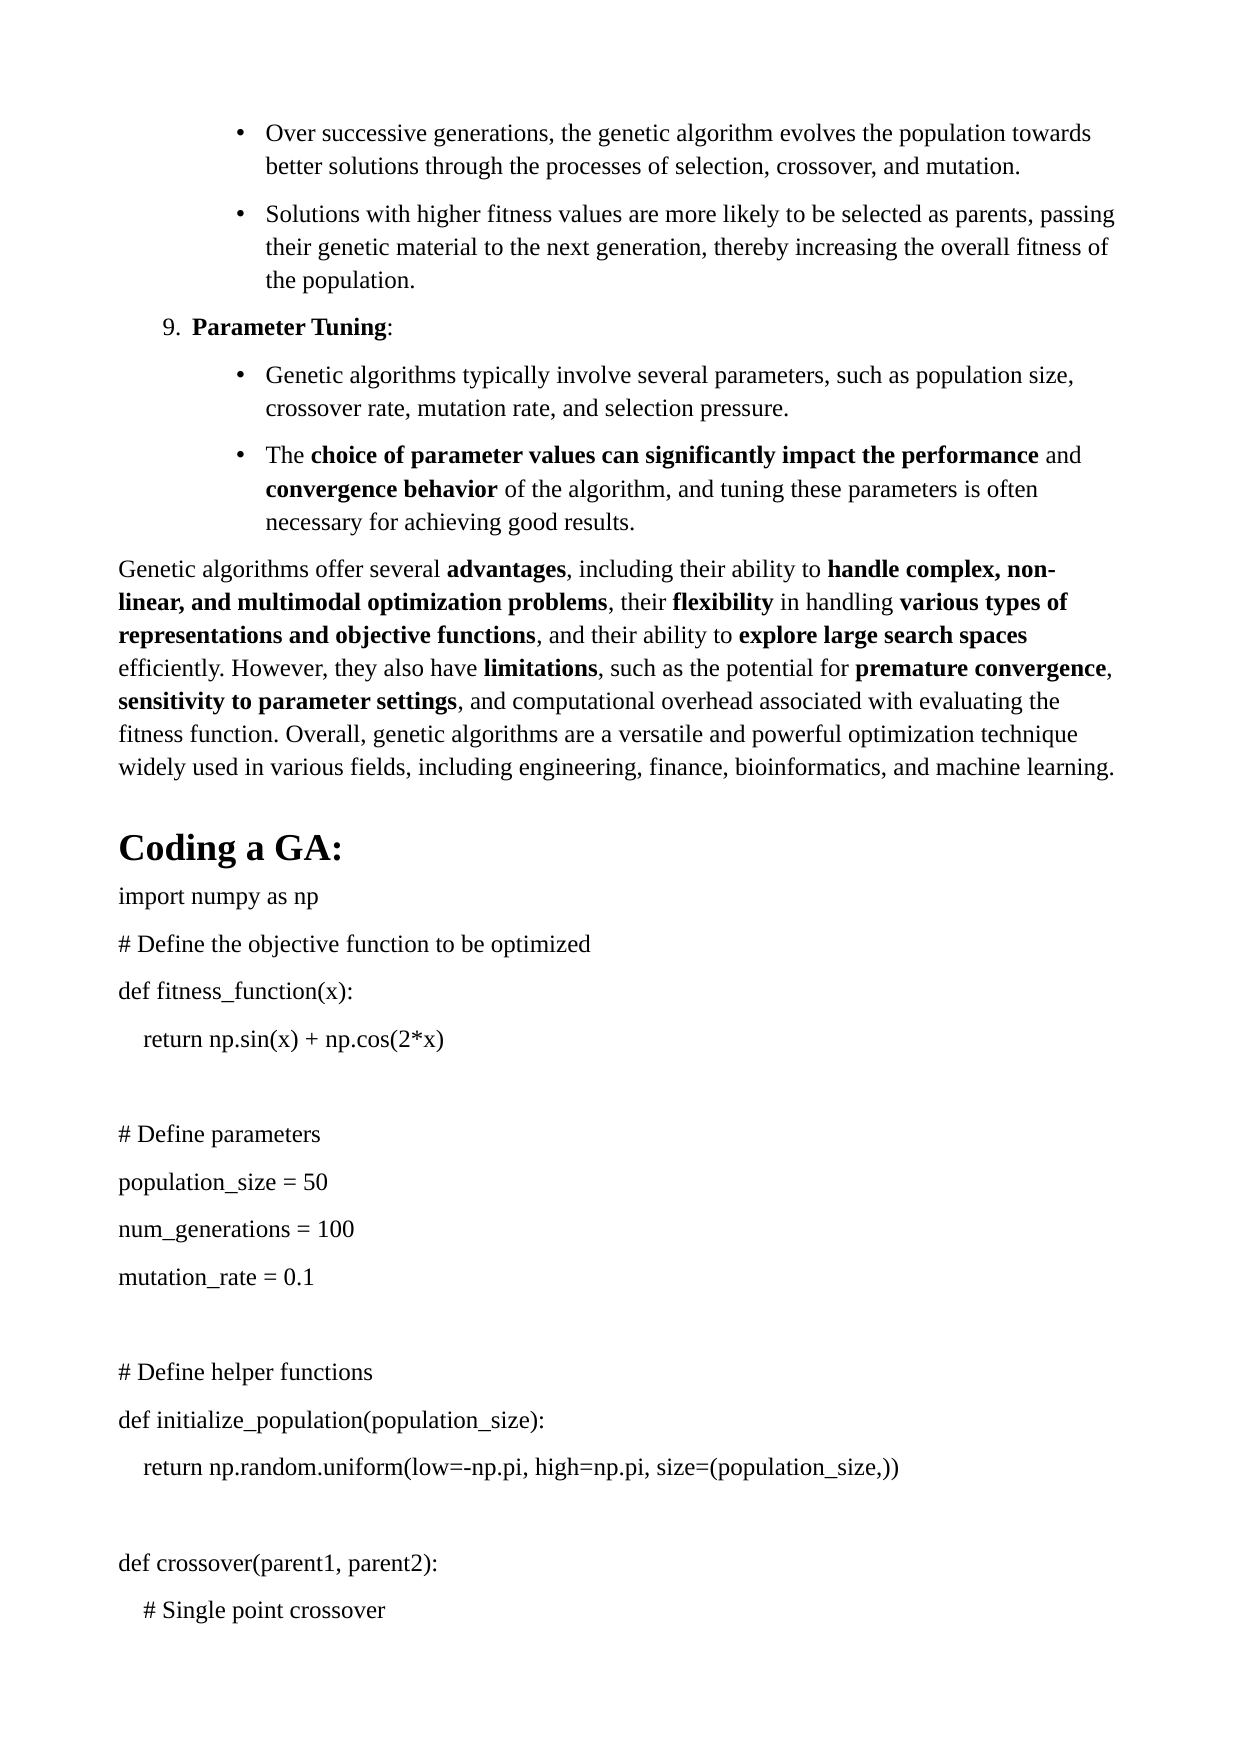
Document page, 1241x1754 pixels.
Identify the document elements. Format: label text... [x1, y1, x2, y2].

text import numpy as np [118, 881, 1122, 910]
list Genetic algorithms typically involve several parameters, such as population size, crossover rate, mutation rate, and selection pressure. [236, 360, 1122, 422]
text return np.sin(x) + np.cos(2*x) [118, 1024, 1122, 1053]
subtitle Coding a GA: [118, 825, 1122, 869]
text Genetic algorithms offer several advantages, including their ability to handle complex, non-linear, and multimodal optimization problems, their flexibility in handling various types of representations and objective functions, and their ability to explore large search spaces efficiently. However, they also have limitations, such as the potential for premature convergence, sensitivity to parameter settings, and computational overhead associated with evaluating the fitness function. Overall, genetic algorithms are a versatile and powerful optimization technique widely used in various fields, including engineering, finance, bioinformatics, and machine learning. [118, 554, 1122, 781]
text def initialize_population(population_size): [118, 1405, 1122, 1433]
text # Define helper functions [118, 1357, 1122, 1386]
text # Define parameters [118, 1119, 1122, 1148]
text return np.random.uniform(low=-np.pi, high=np.pi, size=(population_size,)) [118, 1452, 1122, 1481]
text mutation_rate = 0.1 [118, 1262, 1122, 1291]
text # Single point crossover [118, 1595, 1122, 1624]
list Over successive generations, the genetic algorithm evolves the population towards better solutions through the processes of selection, crossover, and mutation. [236, 118, 1122, 180]
text num_generations = 100 [118, 1214, 1122, 1243]
text # Define the objective function to be optimized [118, 929, 1122, 957]
text population_size = 50 [118, 1167, 1122, 1196]
list Solutions with higher fitness values are more likely to be selected as parents, passing their genetic material to the next generation, thereby increasing the overall fitness of the population. [236, 199, 1122, 293]
list Parameter Tuning: [162, 312, 1122, 341]
list The choice of parameter values can significantly impact the performance and convergence behavior of the algorithm, and tuning these parameters is often necessary for achieving good results. [236, 441, 1122, 535]
text def fitness_function(x): [118, 976, 1122, 1005]
text def crossover(parent1, parent2): [118, 1548, 1122, 1576]
